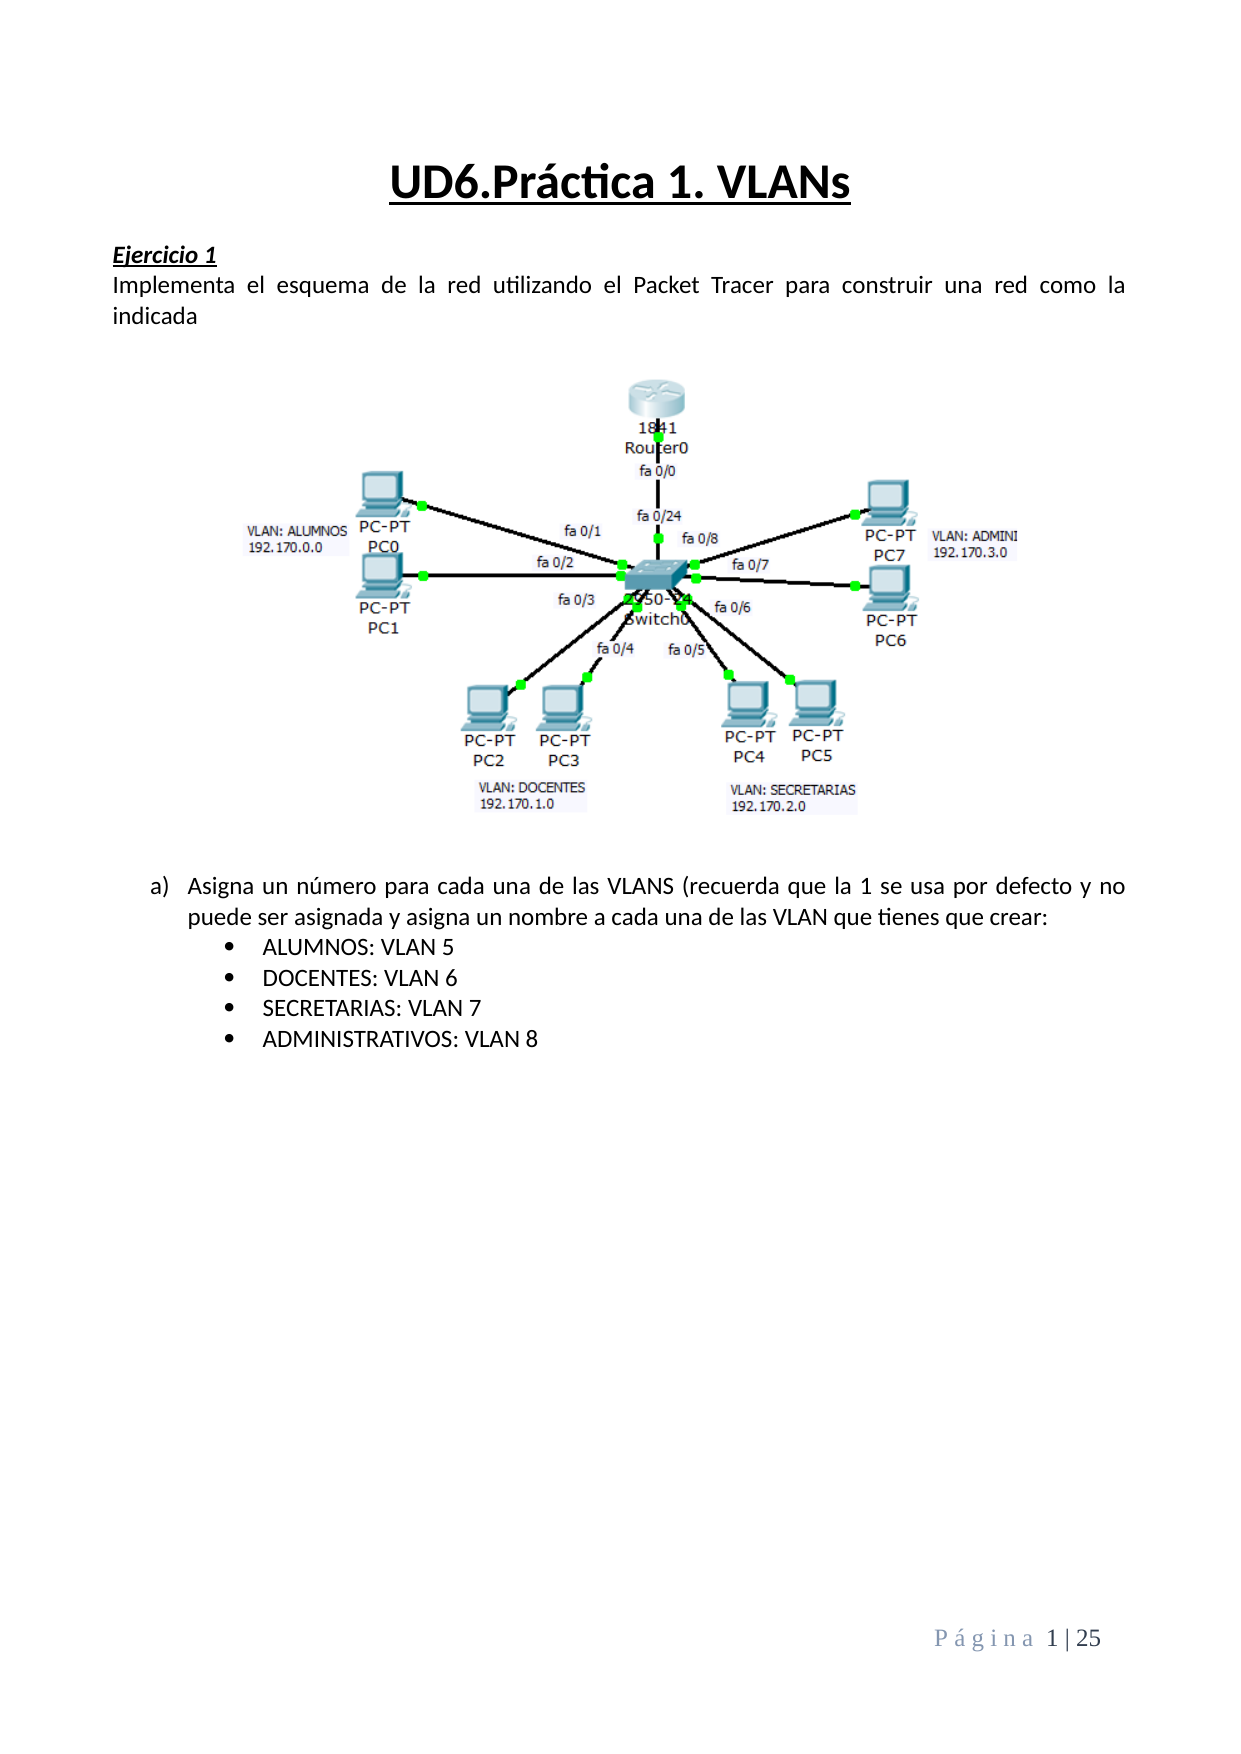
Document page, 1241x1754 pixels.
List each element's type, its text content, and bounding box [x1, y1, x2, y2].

list SECRETARIAS: VLAN 7 [225, 993, 1128, 1023]
text Implementa el esquema de la red utilizando el Packet Tracer para construir una red como la indicada [112, 269, 1128, 331]
list Asigna un número para cada una de las VLANS (recuerda que la 1 se usa por defecto y no puede ser asignada y asigna un nombre a cada una de las VLAN que tienes que crear: [150, 871, 1128, 932]
list ALUMNOS: VLAN 5 [225, 932, 1128, 962]
list DOCENTES: VLAN 6 [225, 962, 1128, 993]
picture [223, 361, 1018, 840]
text Ejercicio 1 [112, 239, 1128, 269]
list ADMINISTRATIVOS: VLAN 8 [225, 1023, 1128, 1054]
text UD6.Práctica 1. VLANs [112, 150, 1128, 211]
